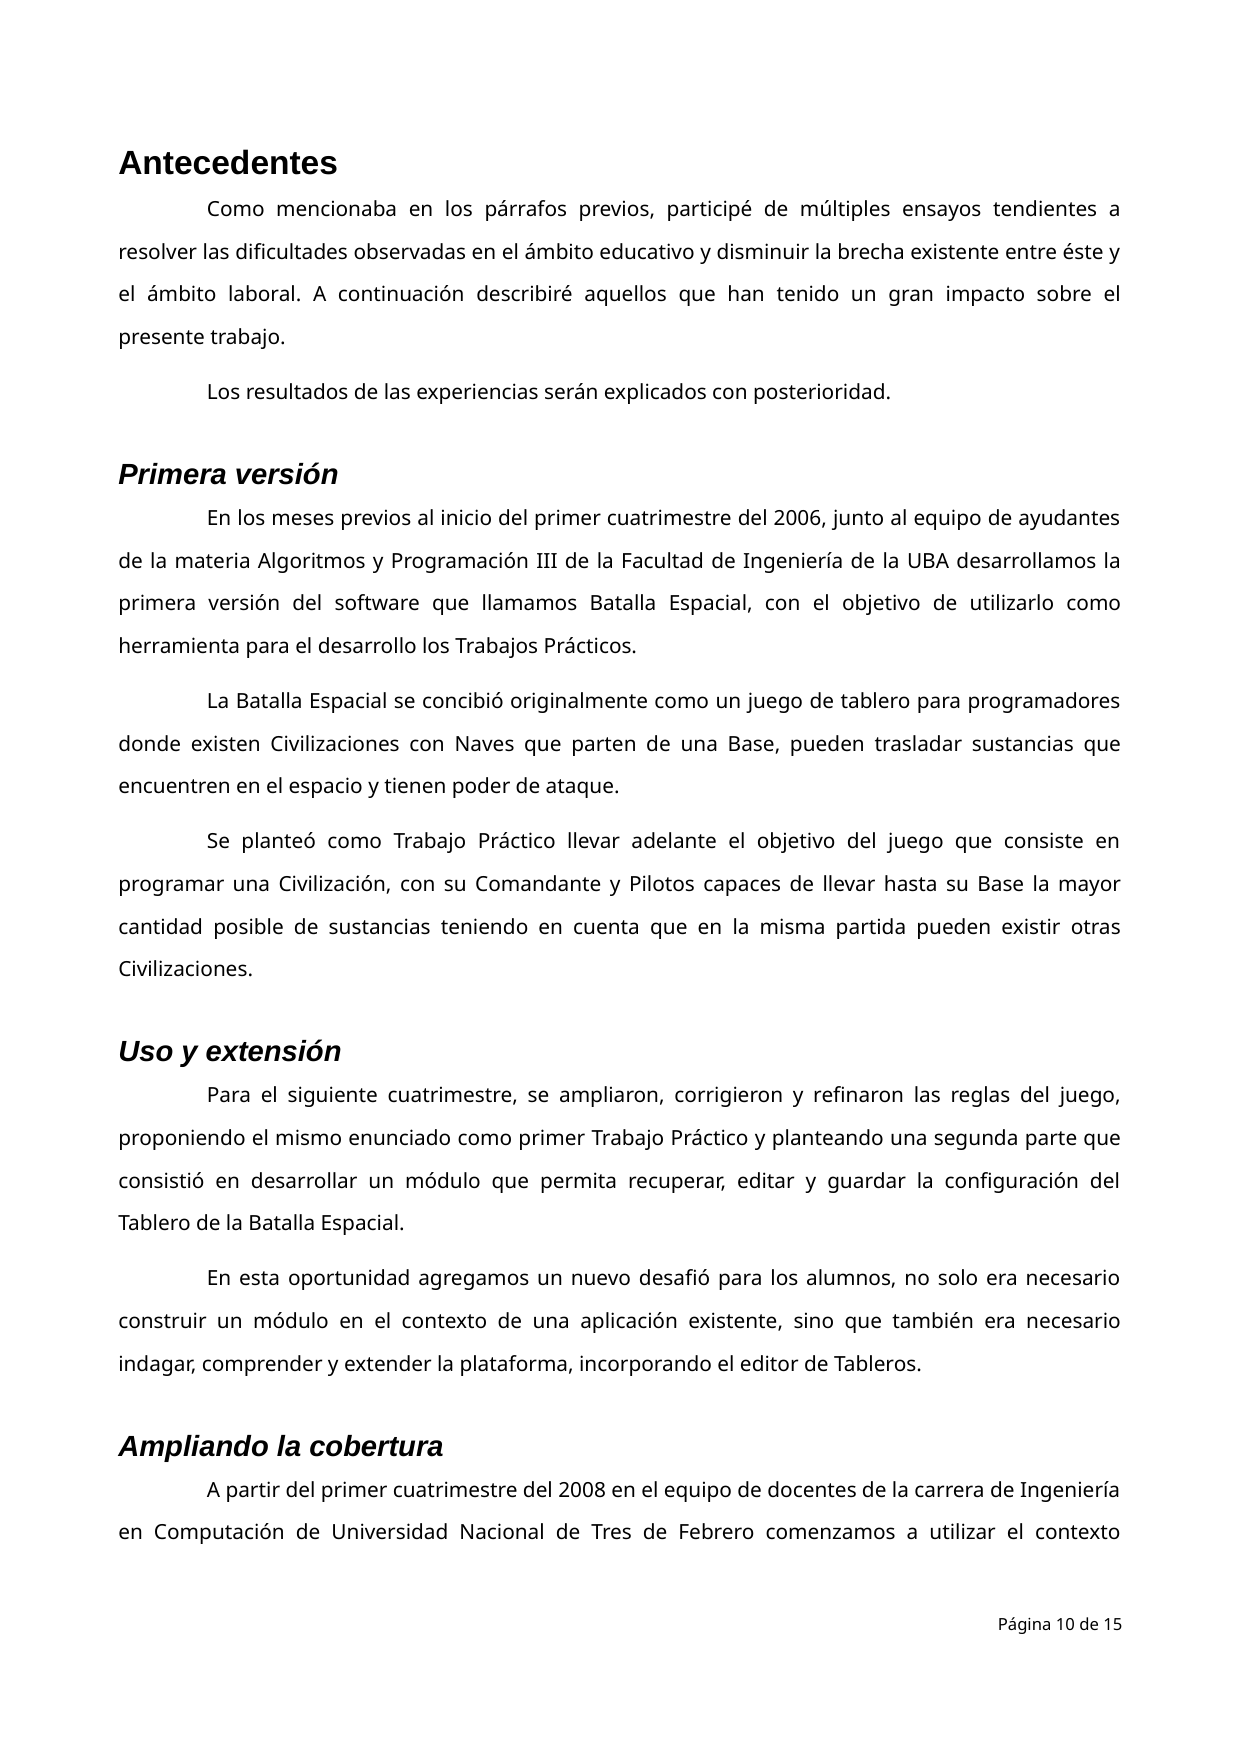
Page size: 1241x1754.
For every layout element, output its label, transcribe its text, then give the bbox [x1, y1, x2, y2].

subtitle Uso y extensión [118, 1034, 1122, 1068]
subtitle Antecedentes [118, 143, 1122, 182]
text En esta oportunidad agregamos un nuevo desafió para los alumnos, no solo era necesario construir un módulo en el contexto de una aplicación existente, sino que también era necesario indagar, comprender y extender la plataforma, incorporando el editor de Tableros. [118, 1263, 1122, 1377]
subtitle Ampliando la cobertura [118, 1429, 1122, 1462]
text En los meses previos al inicio del primer cuatrimestre del 2006, junto al equipo de ayudantes de la materia Algoritmos y Programación III de la Facultad de Ingeniería de la UBA desarrollamos la primera versión del software que llamamos Batalla Espacial, con el objetivo de utilizarlo como herramienta para el desarrollo los Trabajos Prácticos. [118, 503, 1122, 659]
text La Batalla Espacial se concibió originalmente como un juego de tablero para programadores donde existen Civilizaciones con Naves que parten de una Base, pueden trasladar sustancias que encuentren en el espacio y tienen poder de ataque. [118, 686, 1122, 800]
text Los resultados de las experiencias serán explicados con posterioridad. [118, 377, 1122, 406]
text Se planteó como Trabajo Práctico llevar adelante el objetivo del juego que consiste en programar una Civilización, con su Comandante y Pilotos capaces de llevar hasta su Base la mayor cantidad posible de sustancias teniendo en cuenta que en la misma partida pueden existir otras Civilizaciones. [118, 827, 1122, 983]
text A partir del primer cuatrimestre del 2008 en el equipo de docentes de la carrera de Ingeniería en Computación de Universidad Nacional de Tres de Febrero comenzamos a utilizar el contexto [118, 1475, 1122, 1546]
text Como mencionaba en los párrafos previos, participé de múltiples ensayos tendientes a resolver las dificultades observadas en el ámbito educativo y disminuir la brecha existente entre éste y el ámbito laboral. A continuación describiré aquellos que han tenido un gran impacto sobre el presente trabajo. [118, 194, 1122, 351]
text Para el siguiente cuatrimestre, se ampliaron, corrigieron y refinaron las reglas del juego, proponiendo el mismo enunciado como primer Trabajo Práctico y planteando una segunda parte que consistió en desarrollar un módulo que permita recuperar, editar y guardar la configuración del Tablero de la Batalla Espacial. [118, 1081, 1122, 1237]
subtitle Primera versión [118, 457, 1122, 491]
